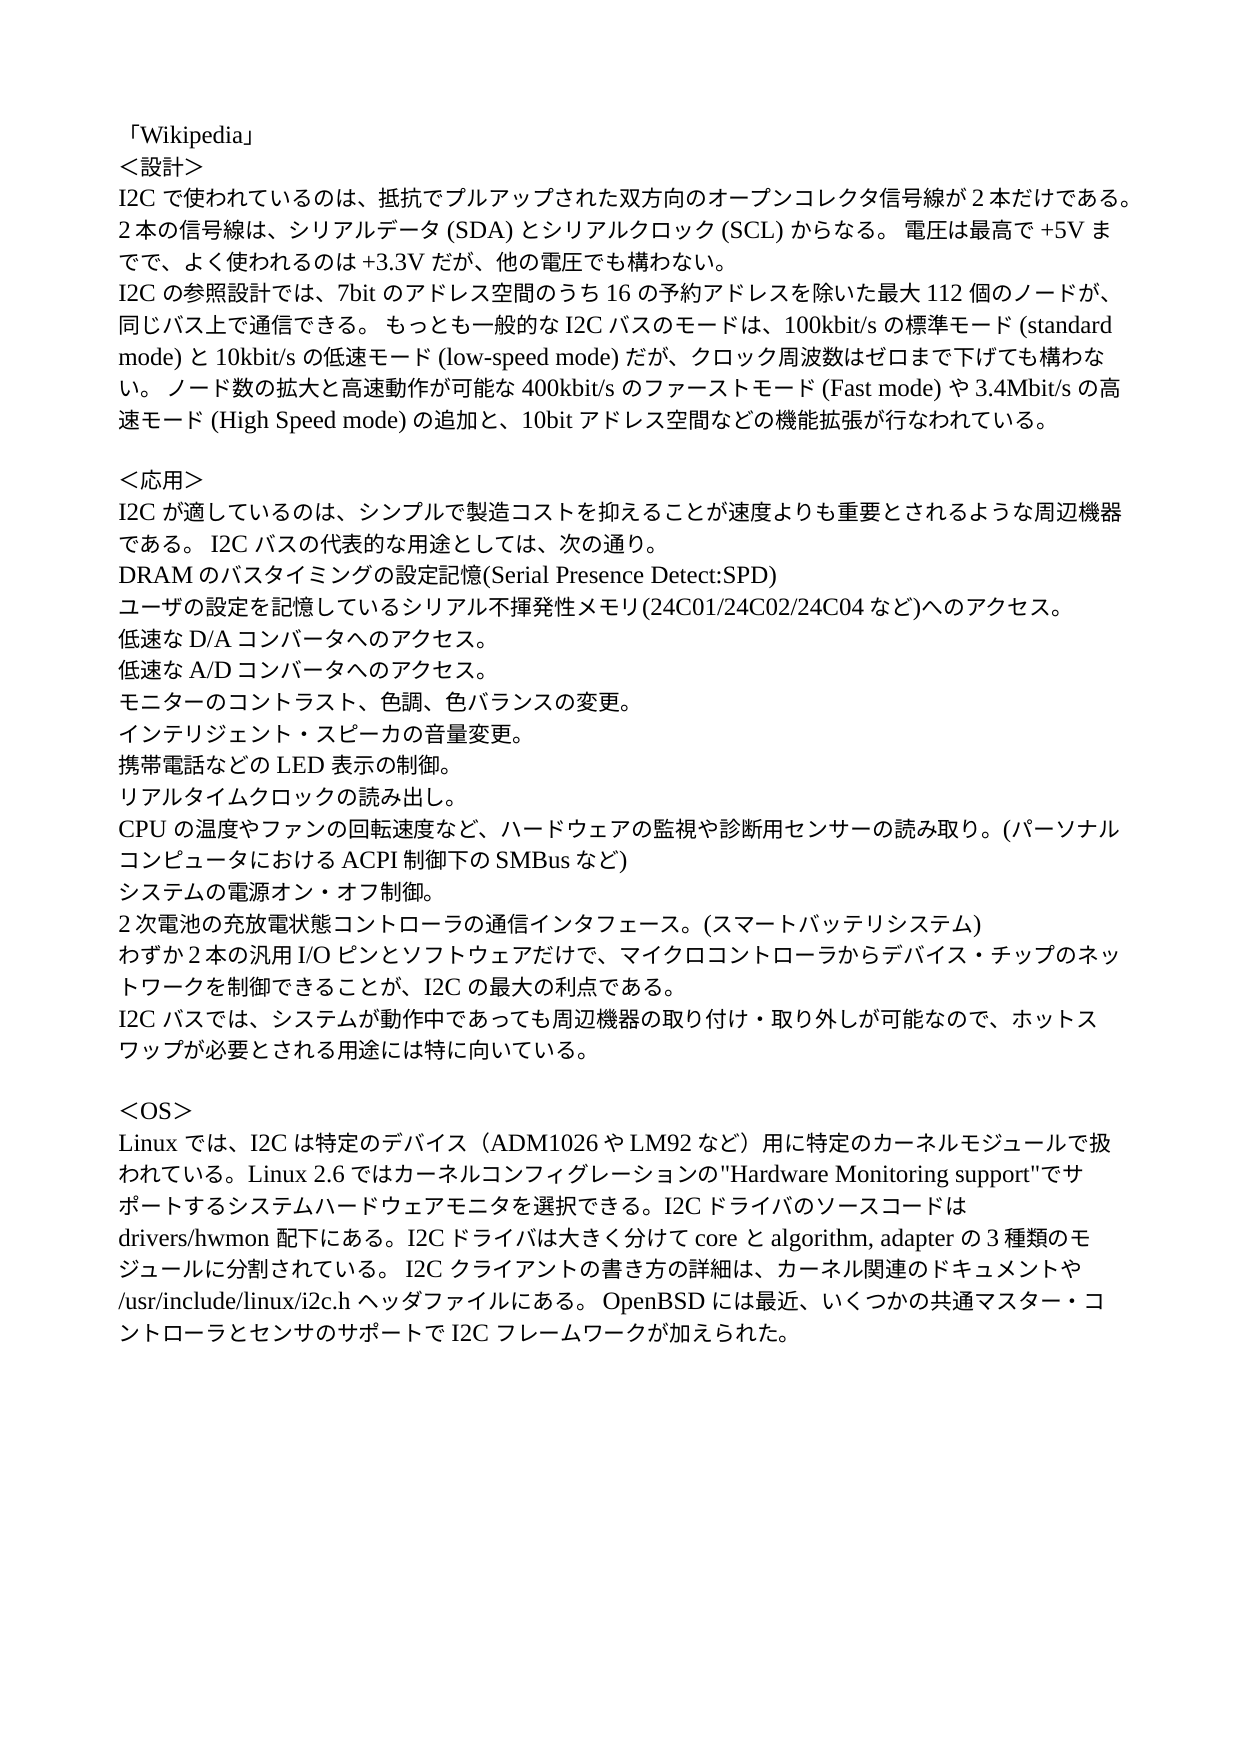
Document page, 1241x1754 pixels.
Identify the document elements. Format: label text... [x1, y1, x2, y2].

text I2C の参照設計では、7bit のアドレス空間のうち 16 の予約アドレスを除いた最大 112 個のノードが、同じバス上で通信できる。 もっとも一般的な I2C バスのモードは、100kbit/s の標準モード (standard mode) と 10kbit/s の低速モード (low-speed mode) だが、クロック周波数はゼロまで下げても構わない。 ノード数の拡大と高速動作が可能な 400kbit/s のファーストモード (Fast mode) や 3.4Mbit/s の高速モード (High Speed mode) の追加と、10bit アドレス空間などの機能拡張が行なわれている。 [118, 276, 1122, 435]
text ユーザの設定を記憶しているシリアル不揮発性メモリ(24C01/24C02/24C04など)へのアクセス。 [118, 590, 1122, 622]
text Linux では、I2C は特定のデバイス（ADM1026やLM92など）用に特定のカーネルモジュールで扱われている。Linux 2.6ではカーネルコンフィグレーションの"Hardware Monitoring support"でサポートするシステムハードウェアモニタを選択できる。I2Cドライバのソースコードは drivers/hwmon 配下にある。I2Cドライバは大きく分けて core と algorithm, adapter の3種類のモジュールに分割されている。 I2C クライアントの書き方の詳細は、カーネル関連のドキュメントや /usr/include/linux/i2c.h ヘッダファイルにある。 OpenBSD には最近、いくつかの共通マスター・コントローラとセンサのサポートで I2C フレームワークが加えられた。 [118, 1126, 1122, 1347]
text I2C バスでは、システムが動作中であっても周辺機器の取り付け・取り外しが可能なので、ホットスワップが必要とされる用途には特に向いている。 [118, 1002, 1122, 1065]
text わずか2本の汎用I/Oピンとソフトウェアだけで、マイクロコントローラからデバイス・チップのネットワークを制御できることが、I2C の最大の利点である。 [118, 938, 1122, 1002]
text 「Wikipedia」 [118, 118, 1122, 150]
text 携帯電話などの LED 表示の制御。 [118, 748, 1122, 780]
text ＜設計＞ [118, 150, 1122, 181]
text モニターのコントラスト、色調、色バランスの変更。 [118, 685, 1122, 717]
text ＜応用＞ [118, 463, 1122, 495]
text 低速な A/Dコンバータへのアクセス。 [118, 653, 1122, 685]
text インテリジェント・スピーカの音量変更。 [118, 717, 1122, 748]
text リアルタイムクロックの読み出し。 [118, 780, 1122, 812]
text ＜OS＞ [118, 1094, 1122, 1126]
text DRAMのバスタイミングの設定記憶(Serial Presence Detect:SPD) [118, 558, 1122, 590]
text I2C が適しているのは、シンプルで製造コストを抑えることが速度よりも重要とされるような周辺機器である。 I2C バスの代表的な用途としては、次の通り。 [118, 495, 1122, 558]
text I2C で使われているのは、抵抗でプルアップされた双方向のオープンコレクタ信号線が2本だけである。2本の信号線は、シリアルデータ (SDA) とシリアルクロック (SCL) からなる。 電圧は最高で +5V までで、よく使われるのは +3.3V だが、他の電圧でも構わない。 [118, 181, 1122, 276]
text 低速な D/Aコンバータへのアクセス。 [118, 622, 1122, 653]
text 2次電池の充放電状態コントローラの通信インタフェース。(スマートバッテリシステム) [118, 907, 1122, 938]
text CPU の温度やファンの回転速度など、ハードウェアの監視や診断用センサーの読み取り。(パーソナルコンピュータにおけるACPI制御下のSMBusなど) [118, 812, 1122, 875]
text システムの電源オン・オフ制御。 [118, 875, 1122, 907]
